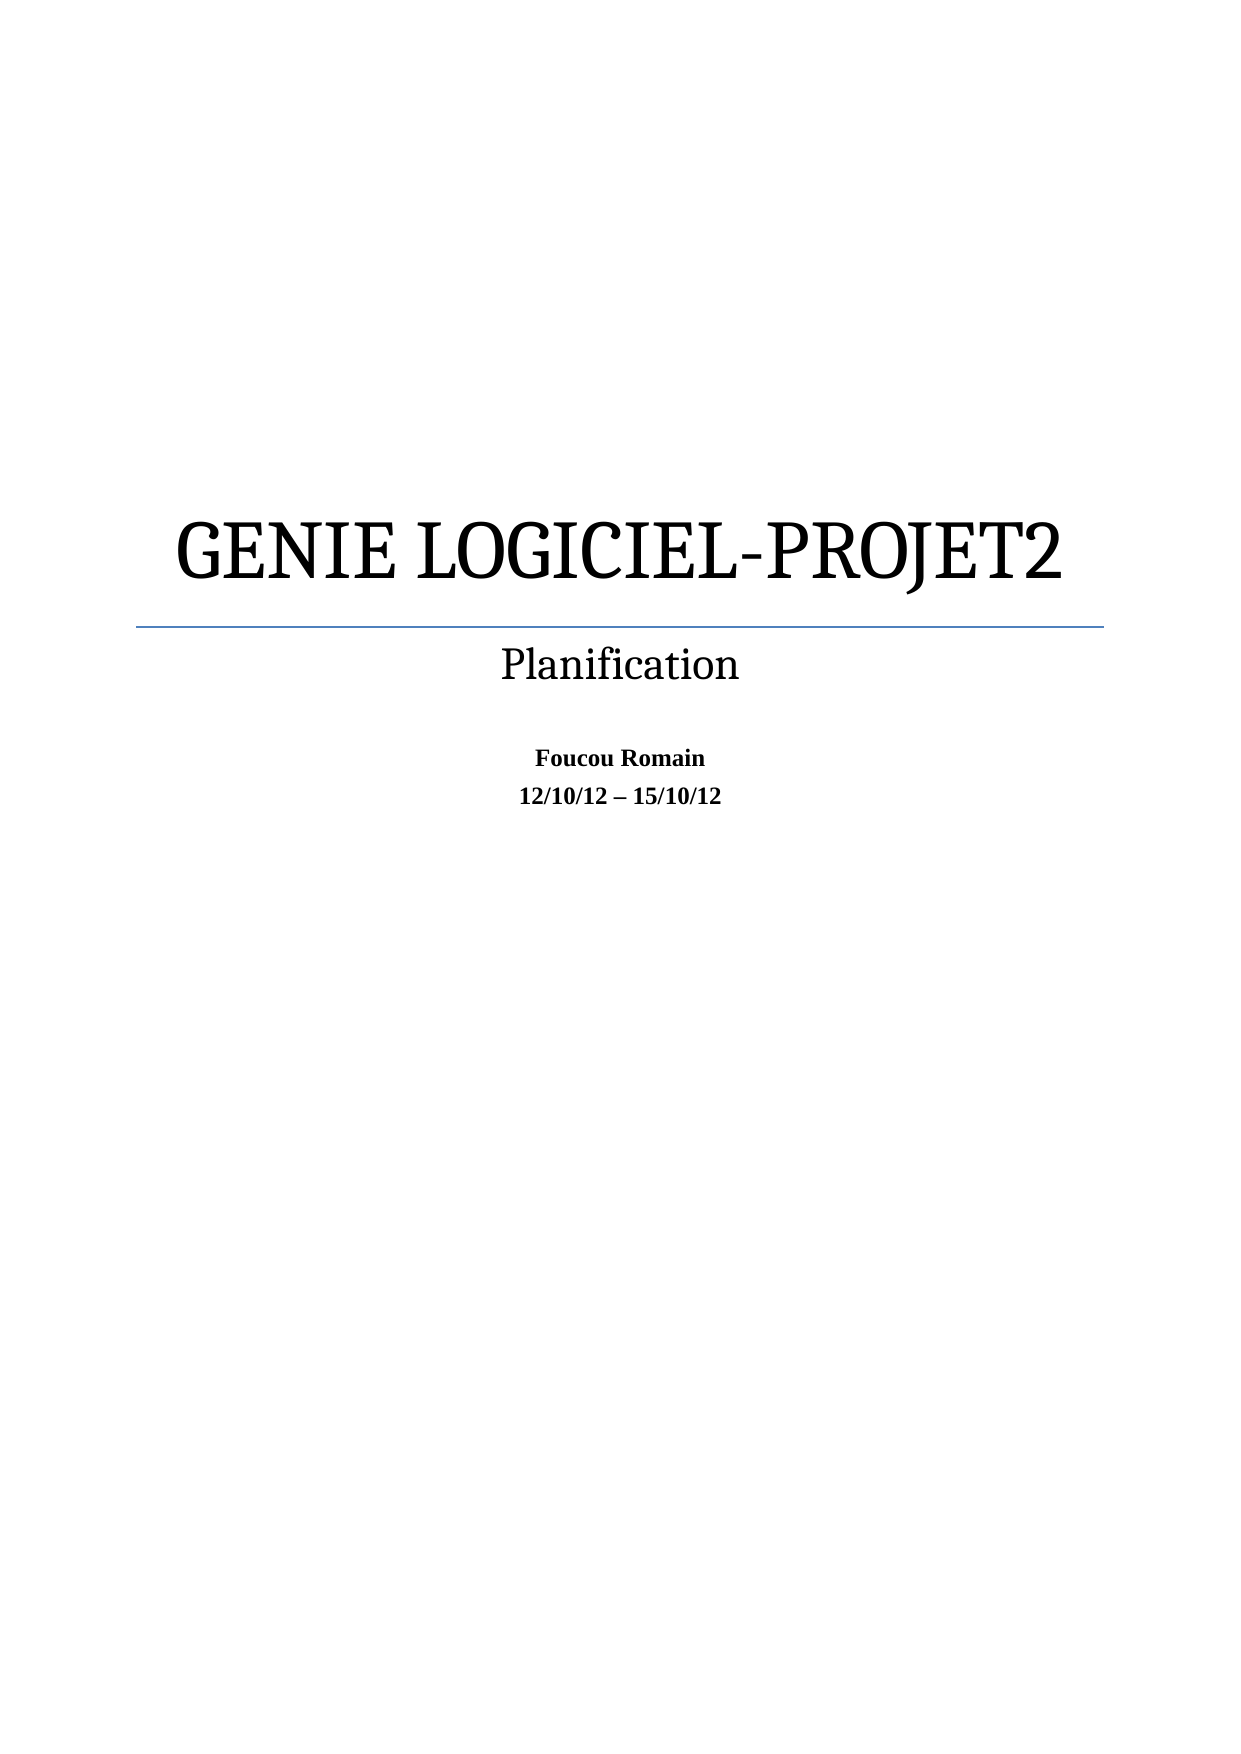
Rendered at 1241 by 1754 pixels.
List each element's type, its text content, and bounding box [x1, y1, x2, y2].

table_cell GENIE LOGICIEL-PROJET2 [136, 476, 1104, 626]
table_cell [136, 701, 1104, 739]
table_header [136, 176, 1104, 476]
table_cell Foucou Romain [136, 739, 1104, 776]
table_cell Planification [136, 628, 1104, 701]
table_cell 12/10/12 – 15/10/12 [136, 776, 1104, 814]
